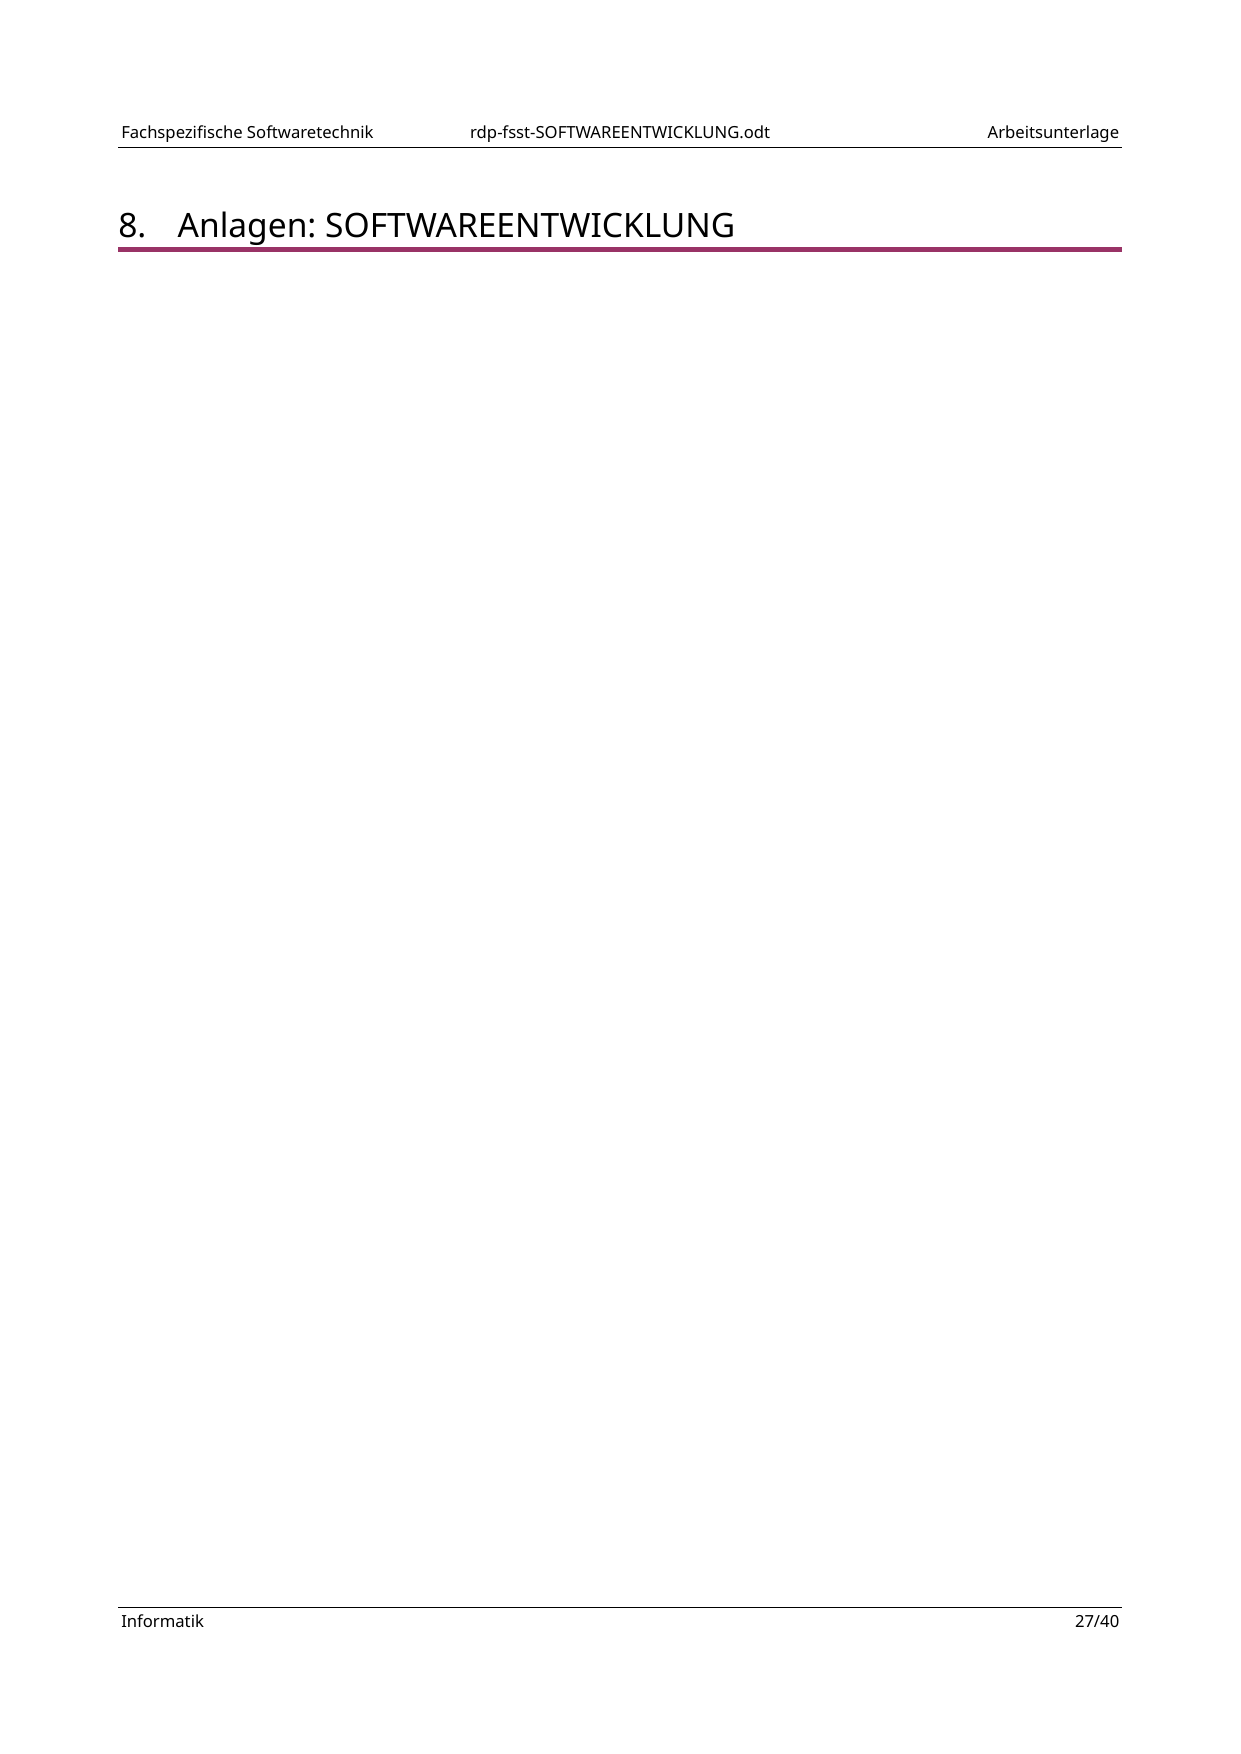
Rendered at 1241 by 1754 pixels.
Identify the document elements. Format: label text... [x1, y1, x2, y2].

subtitle Anlagen: SOFTWAREENTWICKLUNG [118, 201, 1122, 247]
